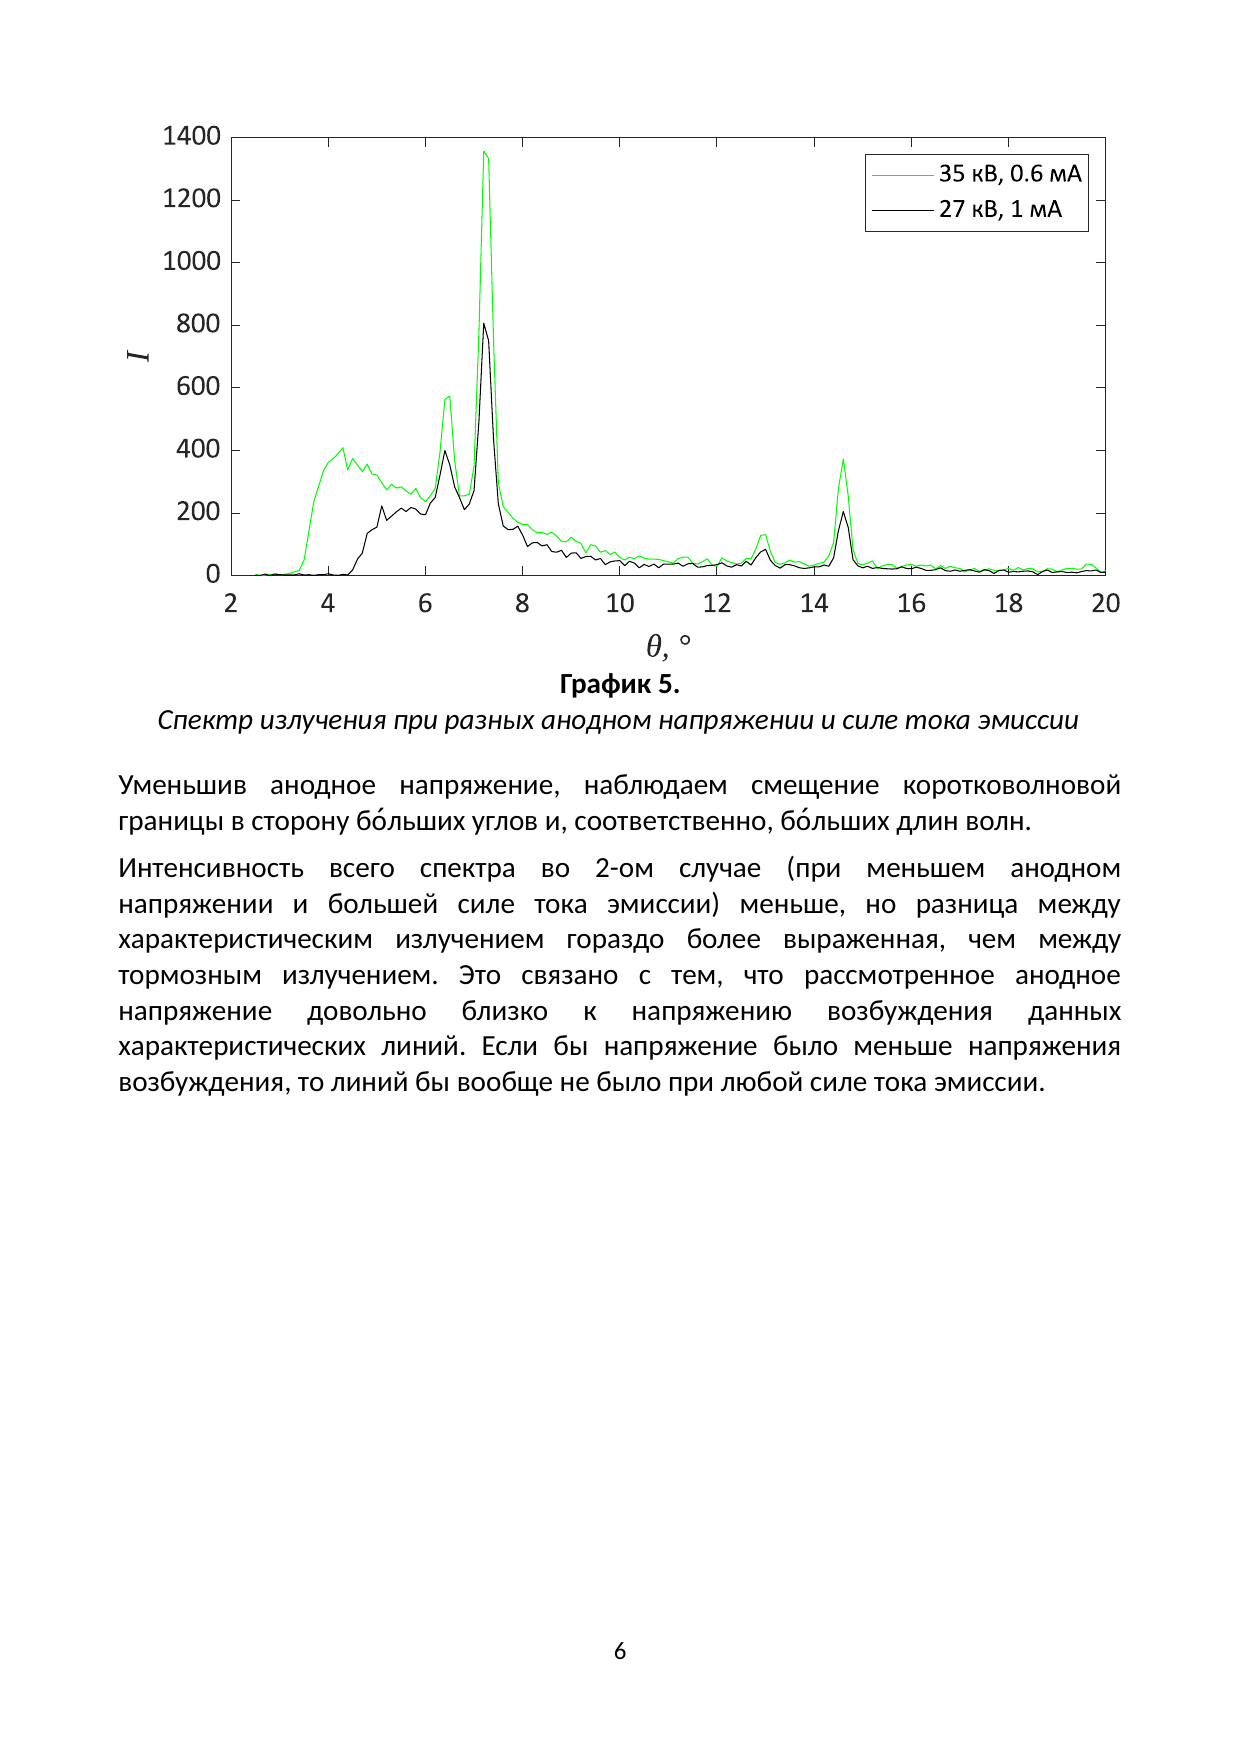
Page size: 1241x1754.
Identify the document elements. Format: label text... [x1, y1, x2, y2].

text График 5. Спектр излучения при разных анодном напряжении и силе тока эмиссии [118, 665, 1122, 737]
text Уменьшив анодное напряжение, наблюдаем смещение коротковолновой границы в сторону бо́льших углов и, соответственно, бо́льших длин волн. [118, 766, 1122, 837]
text Интенсивность всего спектра во 2-ом случае (при меньшем анодном напряжении и большей силе тока эмиссии) меньше, но разница между характеристическим излучением гораздо более выраженная, чем между тормозным излучением. Это связано с тем, что рассмотренное анодное напряжение довольно близко к напряжению возбуждения данных характеристических линий. Если бы напряжение было меньше напряжения возбуждения, то линий бы вообще не было при любой силе тока эмиссии. [118, 849, 1122, 1098]
